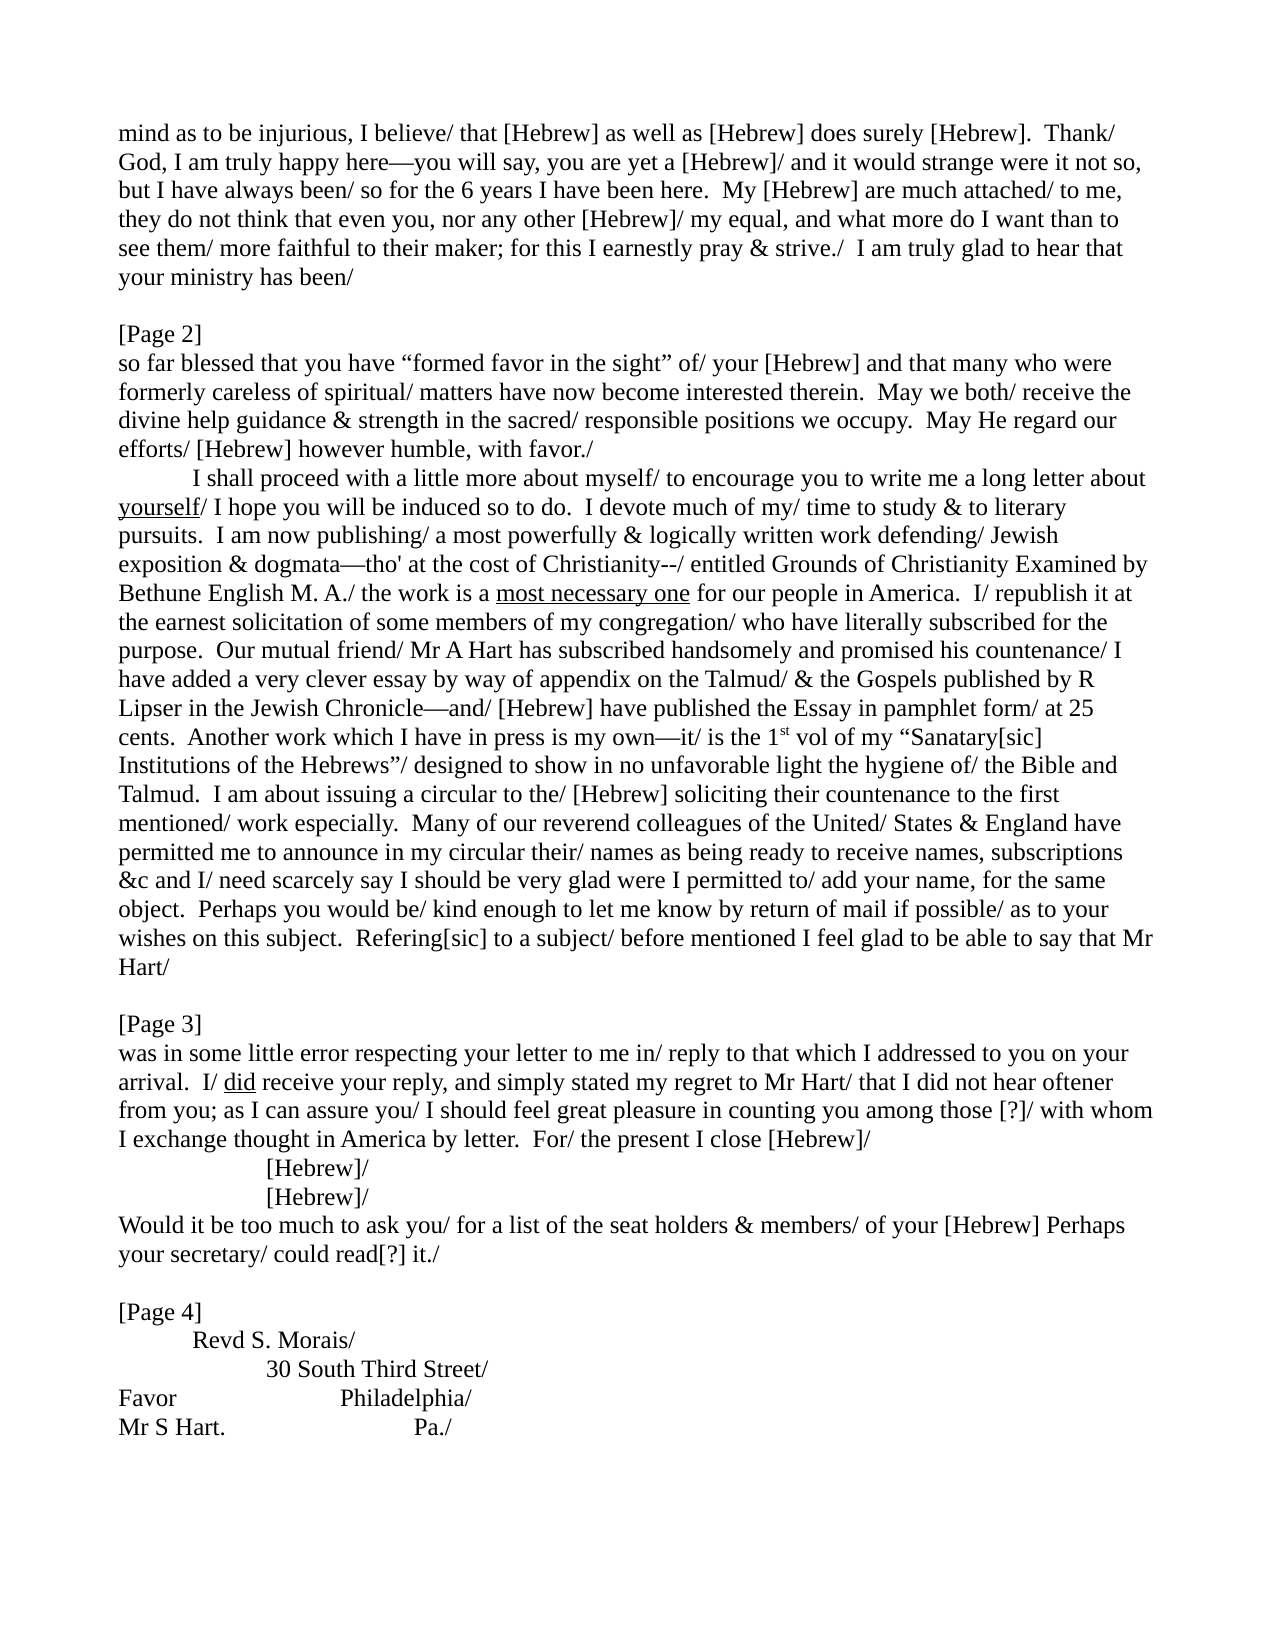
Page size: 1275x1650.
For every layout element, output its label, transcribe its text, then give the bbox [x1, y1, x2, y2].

text [Page 4] [118, 1297, 1157, 1326]
text Revd S. Morais/ [118, 1326, 1157, 1354]
text [Hebrew]/ [118, 1153, 1157, 1182]
text I shall proceed with a little more about myself/ to encourage you to write me a long letter about yourself/ I hope you will be induced so to do. I devote much of my/ time to study & to literary pursuits. I am now publishing/ a most powerfully & logically written work defending/ Jewish exposition & dogmata—tho' at the cost of Christianity--/ entitled Grounds of Christianity Examined by Bethune English M. A./ the work is a most necessary one for our people in America. I/ republish it at the earnest solicitation of some members of my congregation/ who have literally subscribed for the purpose. Our mutual friend/ Mr A Hart has subscribed handsomely and promised his countenance/ I have added a very clever essay by way of appendix on the Talmud/ & the Gospels published by R Lipser in the Jewish Chronicle—and/ [Hebrew] have published the Essay in pamphlet form/ at 25 cents. Another work which I have in press is my own—it/ is the 1st vol of my “Sanatary[sic] Institutions of the Hebrews”/ designed to show in no unfavorable light the hygiene of/ the Bible and Talmud. I am about issuing a circular to the/ [Hebrew] soliciting their countenance to the first mentioned/ work especially. Many of our reverend colleagues of the United/ States & England have permitted me to announce in my circular their/ names as being ready to receive names, subscriptions &c and I/ need scarcely say I should be very glad were I permitted to/ add your name, for the same object. Perhaps you would be/ kind enough to let me know by return of mail if possible/ as to your wishes on this subject. Refering[sic] to a subject/ before mentioned I feel glad to be able to say that Mr Hart/ [118, 463, 1157, 981]
text was in some little error respecting your letter to me in/ reply to that which I addressed to you on your arrival. I/ did receive your reply, and simply stated my regret to Mr Hart/ that I did not hear oftener from you; as I can assure you/ I should feel great pleasure in counting you among those [?]/ with whom I exchange thought in America by letter. For/ the present I close [Hebrew]/ [118, 1038, 1157, 1153]
text [Page 3] [118, 1009, 1157, 1038]
text Mr S Hart. Pa./ [118, 1412, 1157, 1441]
text [Hebrew]/ [118, 1182, 1157, 1211]
text Would it be too much to ask you/ for a list of the seat holders & members/ of your [Hebrew] Perhaps your secretary/ could read[?] it./ [118, 1211, 1157, 1268]
text so far blessed that you have “formed favor in the sight” of/ your [Hebrew] and that many who were formerly careless of spiritual/ matters have now become interested therein. May we both/ receive the divine help guidance & strength in the sacred/ responsible positions we occupy. May He regard our efforts/ [Hebrew] however humble, with favor./ [118, 348, 1157, 463]
text [Page 2] [118, 319, 1157, 348]
text 30 South Third Street/ [118, 1354, 1157, 1383]
text Favor Philadelphia/ [118, 1383, 1157, 1412]
text mind as to be injurious, I believe/ that [Hebrew] as well as [Hebrew] does surely [Hebrew]. Thank/ God, I am truly happy here—you will say, you are yet a [Hebrew]/ and it would strange were it not so, but I have always been/ so for the 6 years I have been here. My [Hebrew] are much attached/ to me, they do not think that even you, nor any other [Hebrew]/ my equal, and what more do I want than to see them/ more faithful to their maker; for this I earnestly pray & strive./ I am truly glad to hear that your ministry has been/ [118, 118, 1157, 291]
